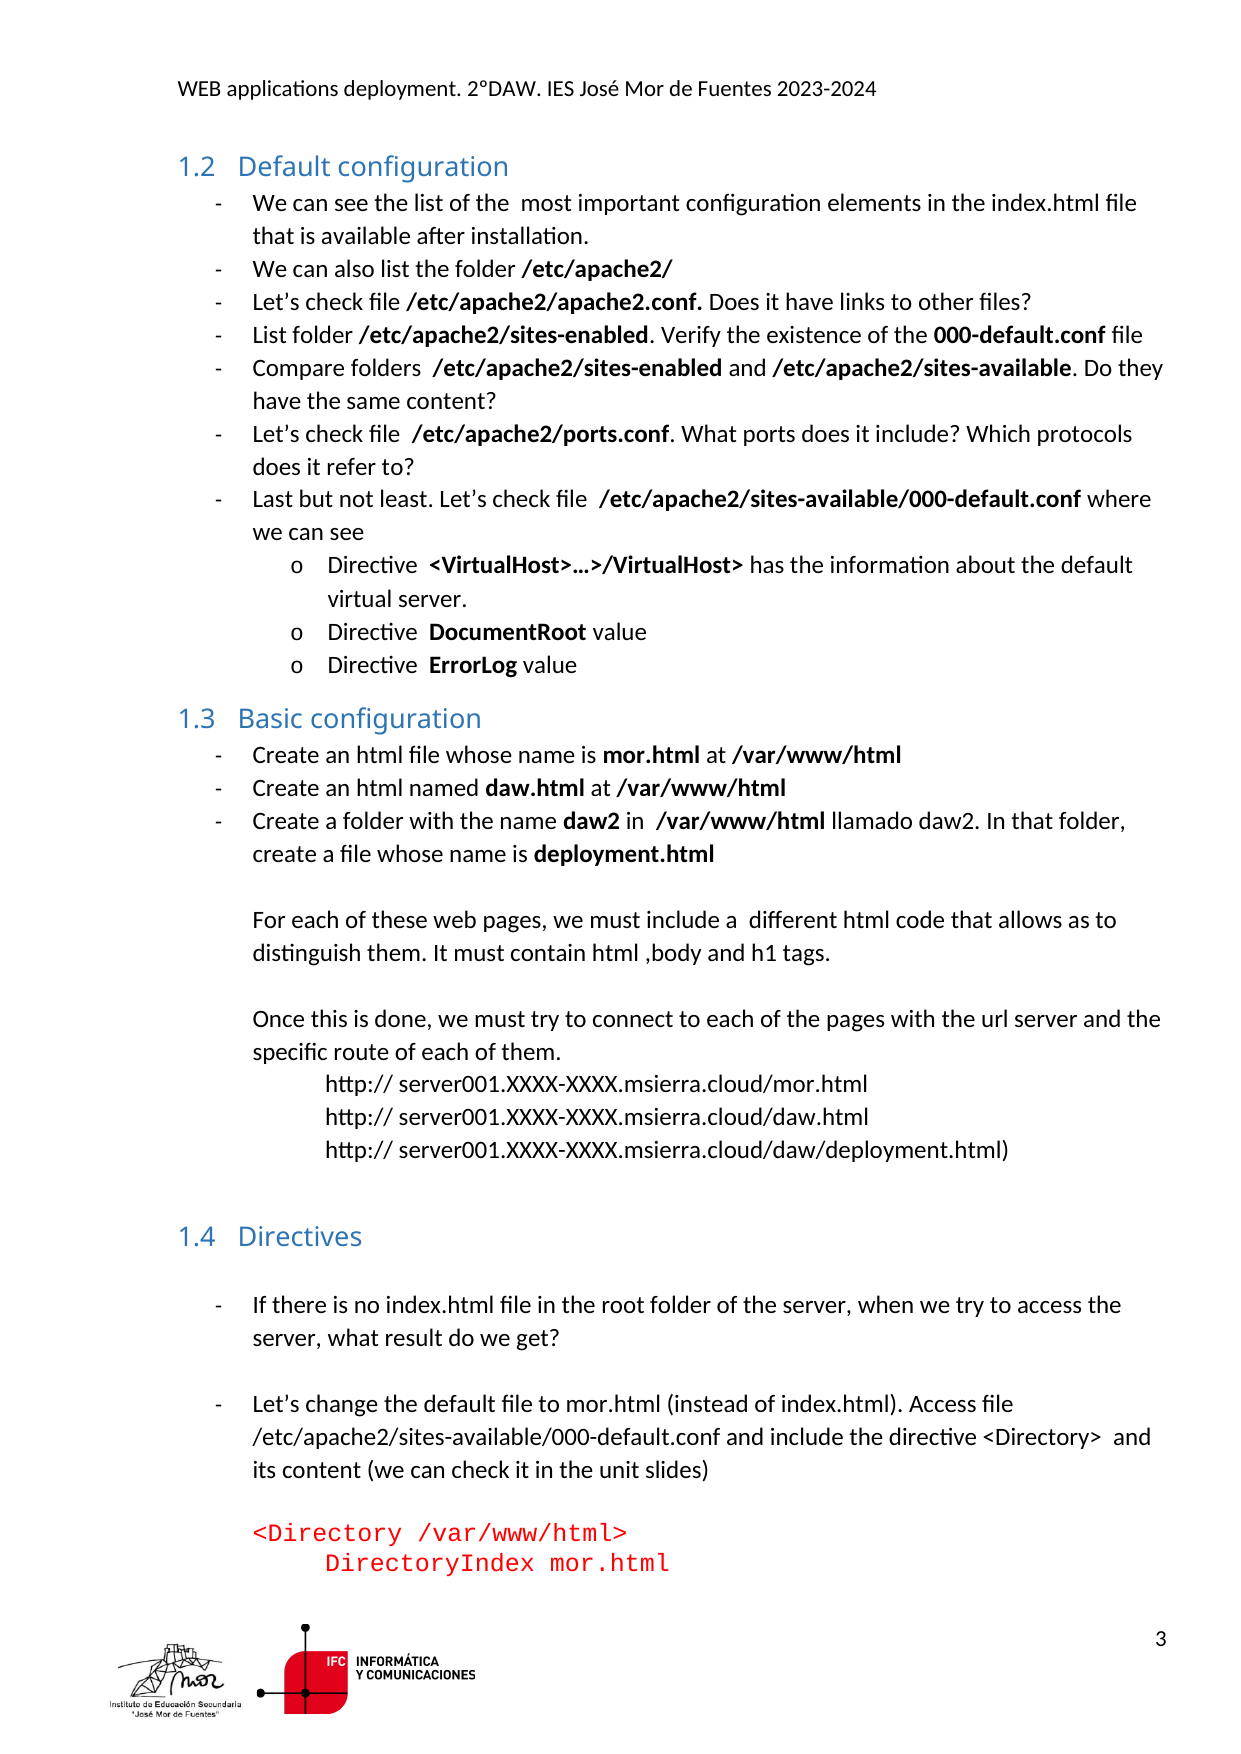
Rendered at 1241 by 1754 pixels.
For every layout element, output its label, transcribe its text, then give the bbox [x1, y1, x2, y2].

list Once this is done, we must try to connect to each of the pages with the url server and the specific route of each of them. [252, 1003, 1167, 1066]
list For each of these web pages, we must include a different html code that allows as to distinguish them. It must contain html ,body and h1 tags. [252, 904, 1167, 967]
list <Directory /var/www/html> [252, 1520, 1167, 1548]
list Directive DocumentRoot value [290, 616, 1167, 647]
list Create an html named daw.html at /var/www/html [215, 772, 1167, 803]
list Directive ErrorLog value [290, 649, 1167, 681]
list Let’s change the default file to mor.html (instead of index.html). Access file /etc/apache2/sites-available/000-default.conf and include the directive <Directory> and its content (we can check it in the unit slides) [215, 1388, 1167, 1485]
subtitle Default configuration [177, 148, 1167, 184]
list DirectoryIndex mor.html [252, 1551, 1167, 1579]
list We can also list the folder /etc/apache2/ [215, 253, 1167, 284]
picture [256, 1624, 475, 1714]
list Let’s check file /etc/apache2/apache2.conf. Does it have links to other files? [215, 286, 1167, 317]
list We can see the list of the most important configuration elements in the index.html file that is available after installation. [215, 187, 1167, 251]
list http:// server001.XXXX-XXXX.msierra.cloud/mor.html [252, 1069, 1167, 1099]
list Create a folder with the name daw2 in /var/www/html llamado daw2. In that folder, create a file whose name is deployment.html [215, 805, 1167, 869]
picture [100, 1631, 249, 1736]
list Compare folders /etc/apache2/sites-enabled and /etc/apache2/sites-available. Do they have the same content? [215, 352, 1167, 415]
subtitle Basic configuration [177, 700, 1167, 737]
list Create an html file whose name is mor.html at /var/www/html [215, 739, 1167, 770]
list List folder /etc/apache2/sites-enabled. Verify the existence of the 000-default.conf file [215, 319, 1167, 349]
subtitle Directives [177, 1217, 1167, 1254]
list http:// server001.XXXX-XXXX.msierra.cloud/daw/deployment.html) [252, 1134, 1167, 1165]
list Directive <VirtualHost>…>/VirtualHost> has the information about the default virtual server. [290, 549, 1167, 613]
list Last but not least. Let’s check file /etc/apache2/sites-available/000-default.conf where we can see [215, 484, 1167, 547]
list If there is no index.html file in the root folder of the server, when we try to access the server, what result do we get? [215, 1290, 1167, 1353]
list Let’s check file /etc/apache2/ports.conf. What ports does it include? Which protocols does it refer to? [215, 418, 1167, 481]
list http:// server001.XXXX-XXXX.msierra.cloud/daw.html [252, 1102, 1167, 1132]
